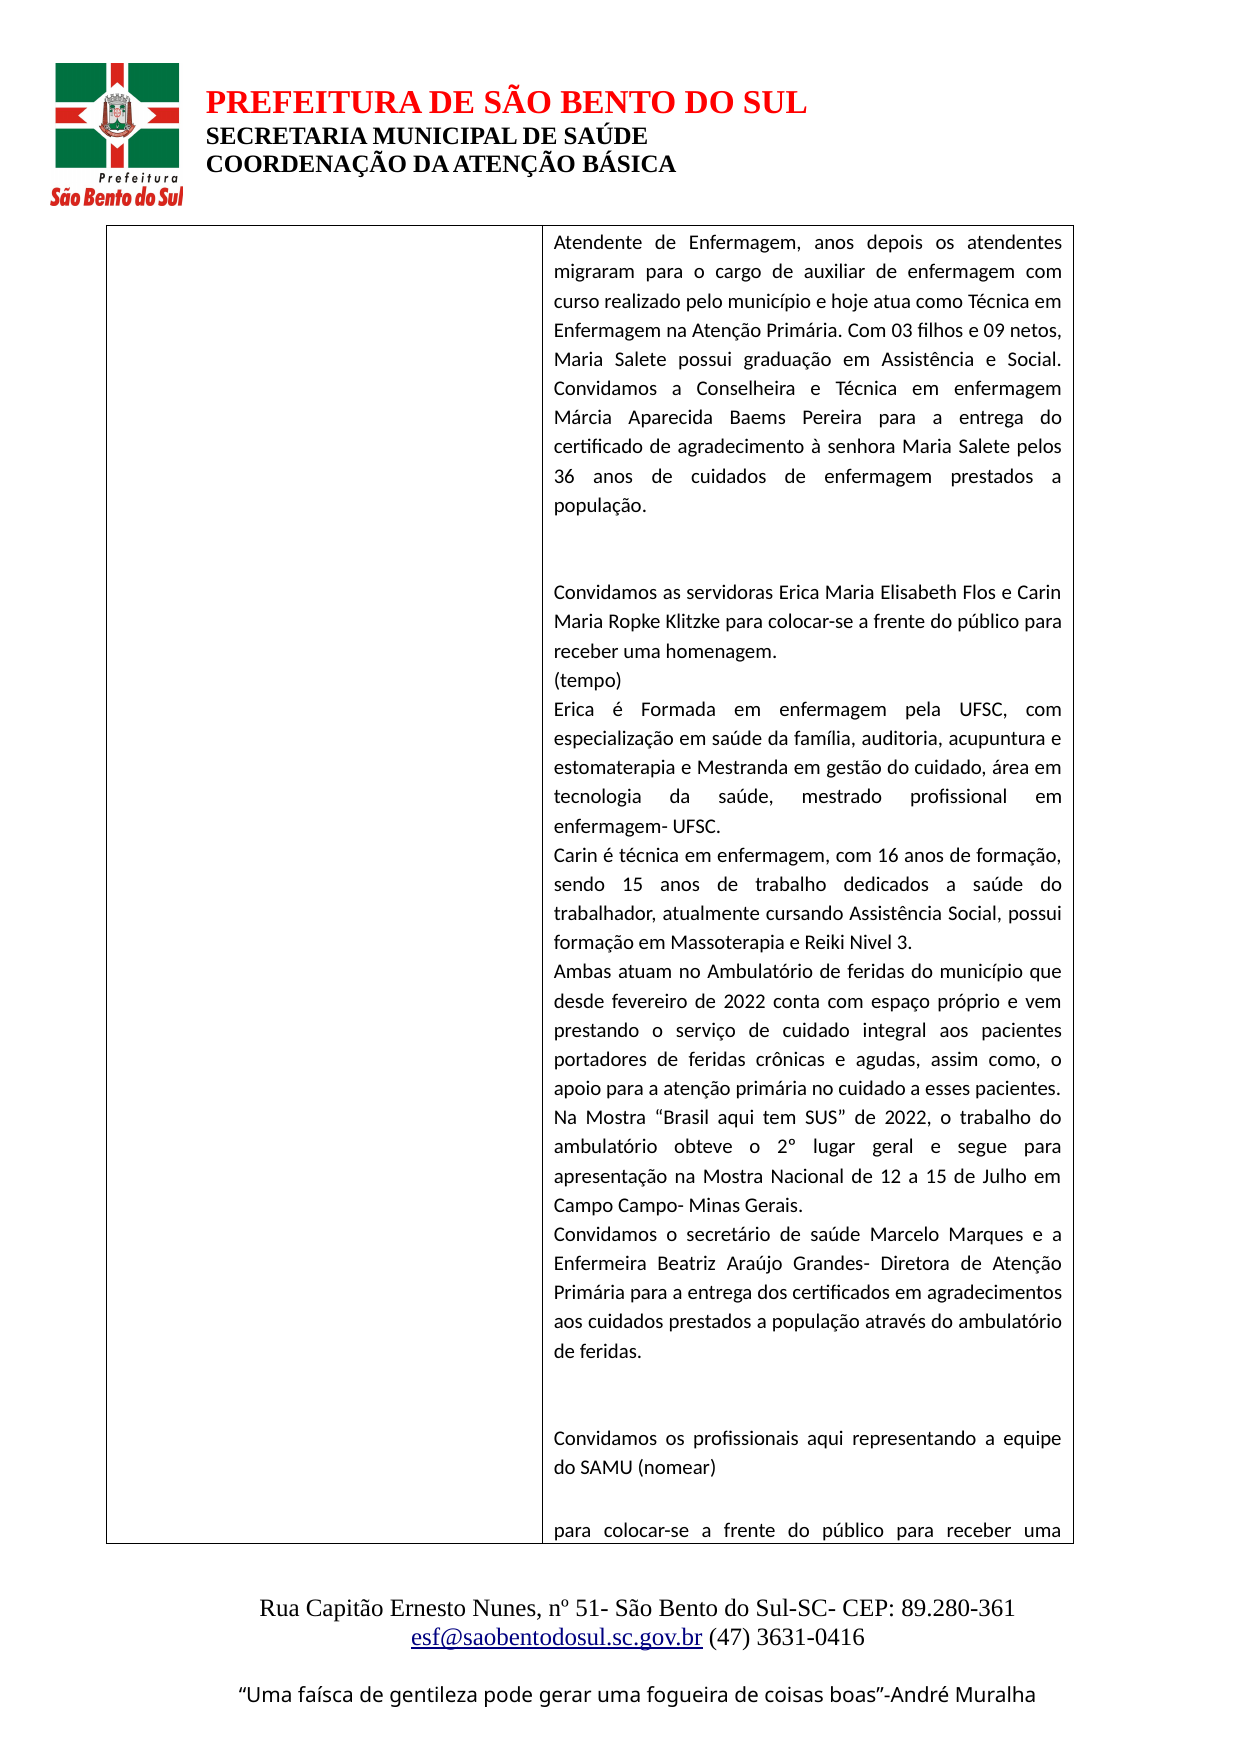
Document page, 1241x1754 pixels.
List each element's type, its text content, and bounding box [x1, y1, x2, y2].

table_cell [107, 226, 542, 1543]
table_cell Atendente de Enfermagem, anos depois os atendentes migraram para o cargo de auxiliar de enfermagem com curso realizado pelo município e hoje atua como Técnica em Enfermagem na Atenção Primária. Com 03 filhos e 09 netos, Maria Salete possui graduação em Assistência e Social. Convidamos a Conselheira e Técnica em enfermagem Márcia Aparecida Baems Pereira para a entrega do certificado de agradecimento à senhora Maria Salete pelos 36 anos de cuidados de enfermagem prestados a população. Convidamos as servidoras Erica Maria Elisabeth Flos e Carin Maria Ropke Klitzke para colocar-se a frente do público para receber uma homenagem. (tempo) Erica é Formada em enfermagem pela UFSC, com especialização em saúde da família, auditoria, acupuntura e estomaterapia e Mestranda em gestão do cuidado, área em tecnologia da saúde, mestrado profissional em enfermagem- UFSC. Carin é técnica em enfermagem, com 16 anos de formação, sendo 15 anos de trabalho dedicados a saúde do trabalhador, atualmente cursando Assistência Social, possui formação em Massoterapia e Reiki Nivel 3. Ambas atuam no Ambulatório de feridas do município que desde fevereiro de 2022 conta com espaço próprio e vem prestando o serviço de cuidado integral aos pacientes portadores de feridas crônicas e agudas, assim como, o apoio para a atenção primária no cuidado a esses pacientes. Na Mostra “Brasil aqui tem SUS” de 2022, o trabalho do ambulatório obteve o 2º lugar geral e segue para apresentação na Mostra Nacional de 12 a 15 de Julho em Campo Campo- Minas Gerais. Convidamos o secretário de saúde Marcelo Marques e a Enfermeira Beatriz Araújo Grandes- Diretora de Atenção Primária para a entrega dos certificados em agradecimentos aos cuidados prestados a população através do ambulatório de feridas. Convidamos os profissionais aqui representando a equipe do SAMU (nomear) para colocar-se a frente do público para receber uma [543, 226, 1073, 1543]
picture [50, 63, 183, 206]
